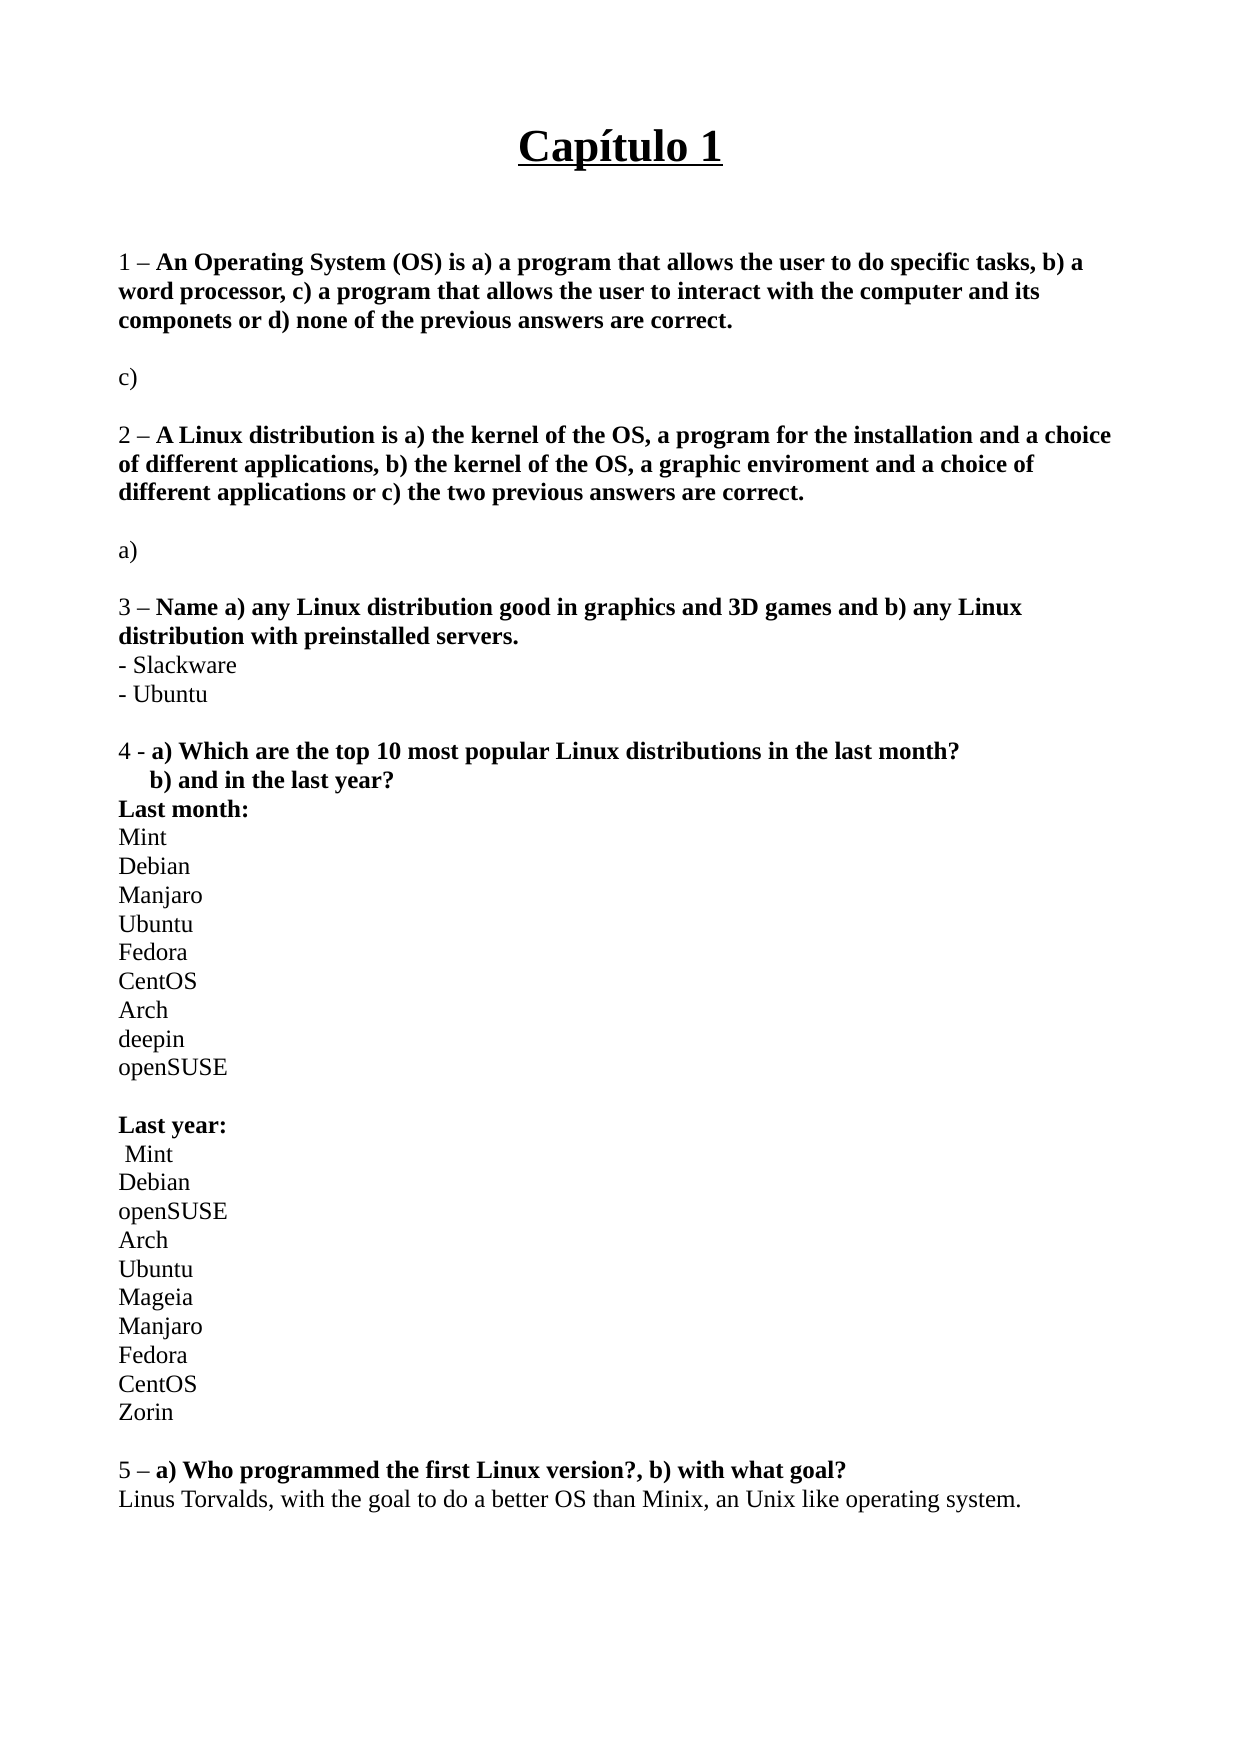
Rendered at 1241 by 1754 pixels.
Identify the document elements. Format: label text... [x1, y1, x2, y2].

text openSUSE [118, 1196, 1122, 1225]
text Debian [118, 851, 1122, 880]
text CentOS [118, 966, 1122, 995]
text 4 - a) Which are the top 10 most popular Linux distributions in the last month? [118, 736, 1122, 765]
text Capítulo 1 [118, 118, 1122, 171]
text b) and in the last year? [118, 765, 1122, 794]
text Manjaro [118, 1311, 1122, 1340]
text Arch [118, 995, 1122, 1024]
text Mageia [118, 1282, 1122, 1311]
text Zorin [118, 1397, 1122, 1426]
text Fedora [118, 937, 1122, 966]
text Linus Torvalds, with the goal to do a better OS than Minix, an Unix like operating system. [118, 1484, 1122, 1512]
text Last year: [118, 1110, 1122, 1139]
text 2 – A Linux distribution is a) the kernel of the OS, a program for the installation and a choice of different applications, b) the kernel of the OS, a graphic enviroment and a choice of different applications or c) the two previous answers are correct. [118, 420, 1122, 506]
text - Ubuntu [118, 679, 1122, 707]
text Ubuntu [118, 909, 1122, 937]
text openSUSE [118, 1052, 1122, 1081]
text CentOS [118, 1369, 1122, 1397]
text Mint [118, 822, 1122, 851]
text c) [118, 362, 1122, 391]
text Manjaro [118, 880, 1122, 909]
text 5 – a) Who programmed the first Linux version?, b) with what goal? [118, 1455, 1122, 1484]
text Ubuntu [118, 1254, 1122, 1282]
text Mint [118, 1139, 1122, 1167]
text - Slackware [118, 650, 1122, 679]
text Debian [118, 1167, 1122, 1196]
text a) [118, 535, 1122, 564]
text Last month: [118, 794, 1122, 822]
text 1 – An Operating System (OS) is a) a program that allows the user to do specific tasks, b) a word processor, c) a program that allows the user to interact with the computer and its componets or d) none of the previous answers are correct. [118, 247, 1122, 334]
text deepin [118, 1024, 1122, 1052]
text Fedora [118, 1340, 1122, 1369]
text Arch [118, 1225, 1122, 1254]
text 3 – Name a) any Linux distribution good in graphics and 3D games and b) any Linux distribution with preinstalled servers. [118, 592, 1122, 650]
